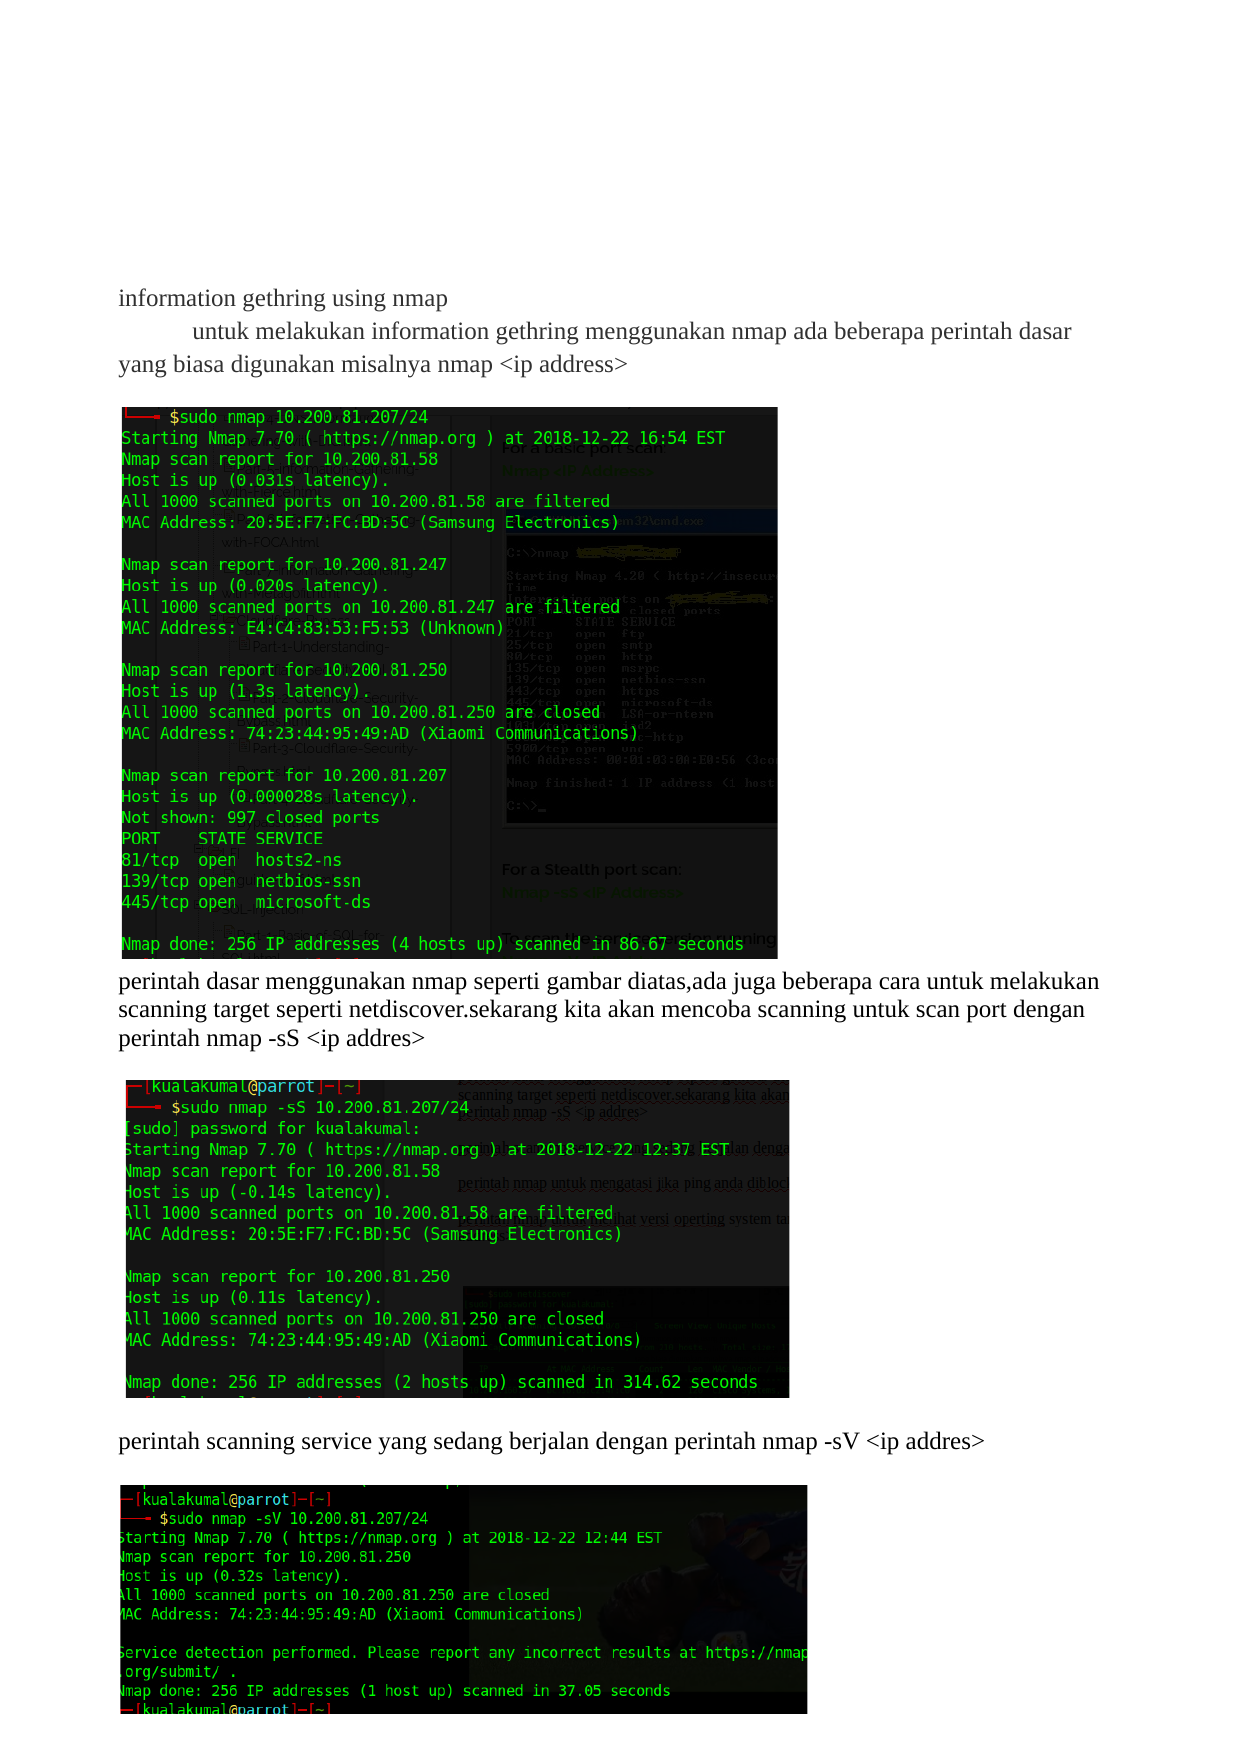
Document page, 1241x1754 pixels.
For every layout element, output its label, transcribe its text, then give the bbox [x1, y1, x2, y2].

text information gethring using nmap [118, 283, 1122, 312]
text untuk melakukan information gethring menggunakan nmap ada beberapa perintah dasar yang biasa digunakan misalnya nmap <ip address> [118, 316, 1122, 378]
picture [121, 407, 778, 959]
text perintah dasar menggunakan nmap seperti gambar diatas,ada juga beberapa cara untuk melakukan scanning target seperti netdiscover.sekarang kita akan mencoba scanning untuk scan port dengan perintah nmap -sS <ip addres> [118, 966, 1122, 1052]
text perintah scanning service yang sedang berjalan dengan perintah nmap -sV <ip addres> [118, 1426, 1122, 1454]
picture [120, 1485, 808, 1714]
picture [125, 1080, 790, 1398]
